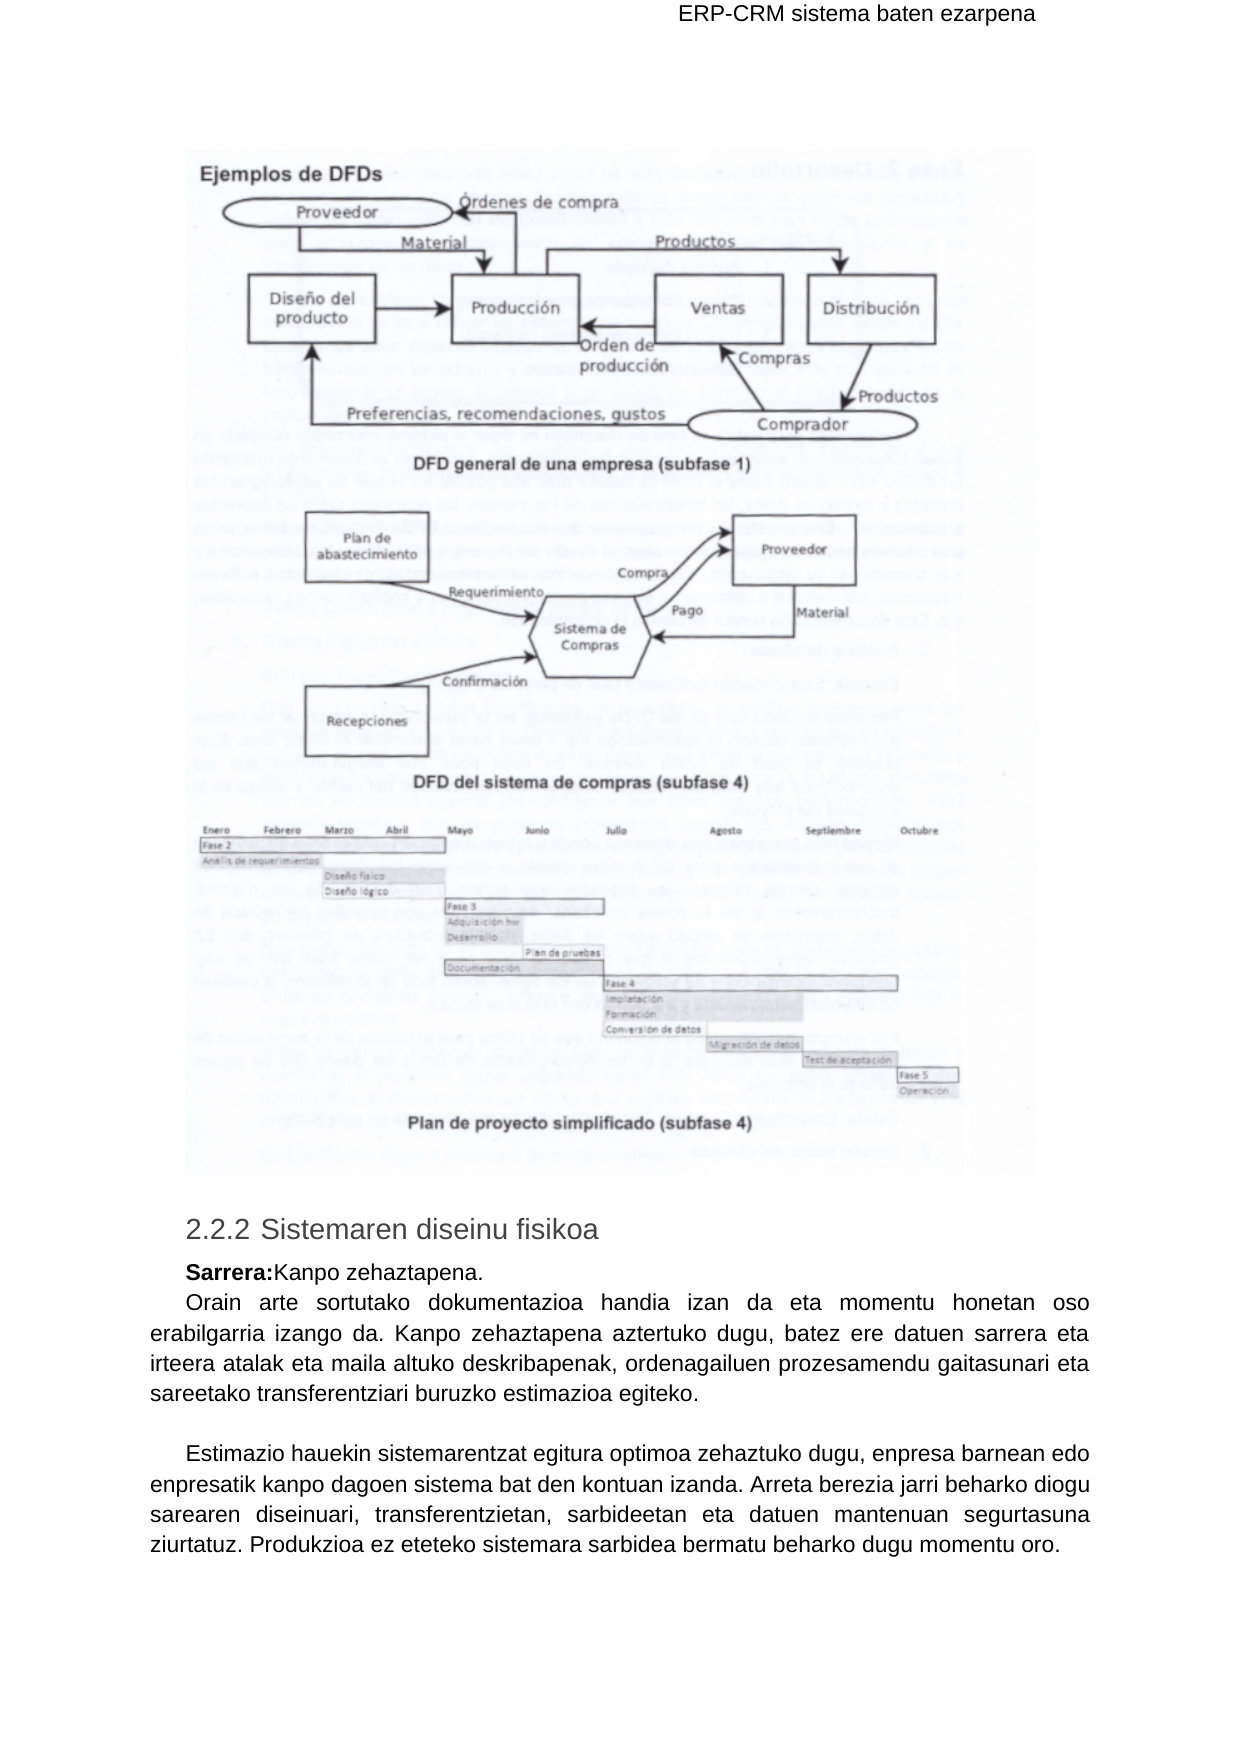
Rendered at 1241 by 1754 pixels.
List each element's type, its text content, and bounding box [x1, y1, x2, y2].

subtitle Sistemaren diseinu fisikoa [185, 1212, 1090, 1246]
text Sarrera:Kanpo zehaztapena. [150, 1259, 1090, 1285]
text Orain arte sortutako dokumentazioa handia izan da eta momentu honetan oso erabilgarria izango da. Kanpo zehaztapena aztertuko dugu, batez ere datuen sarrera eta irteera atalak eta maila altuko deskribapenak, ordenagailuen prozesamendu gaitasunari eta sareetako transferentziari buruzko estimazioa egiteko. [150, 1289, 1090, 1406]
picture [185, 150, 1037, 1175]
text Estimazio hauekin sistemarentzat egitura optimoa zehaztuko dugu, enpresa barnean edo enpresatik kanpo dagoen sistema bat den kontuan izanda. Arreta berezia jarri beharko diogu sarearen diseinuari, transferentzietan, sarbideetan eta datuen mantenuan segurtasuna ziurtatuz. Produkzioa ez eteteko sistemara sarbidea bermatu beharko dugu momentu oro. [150, 1440, 1090, 1557]
